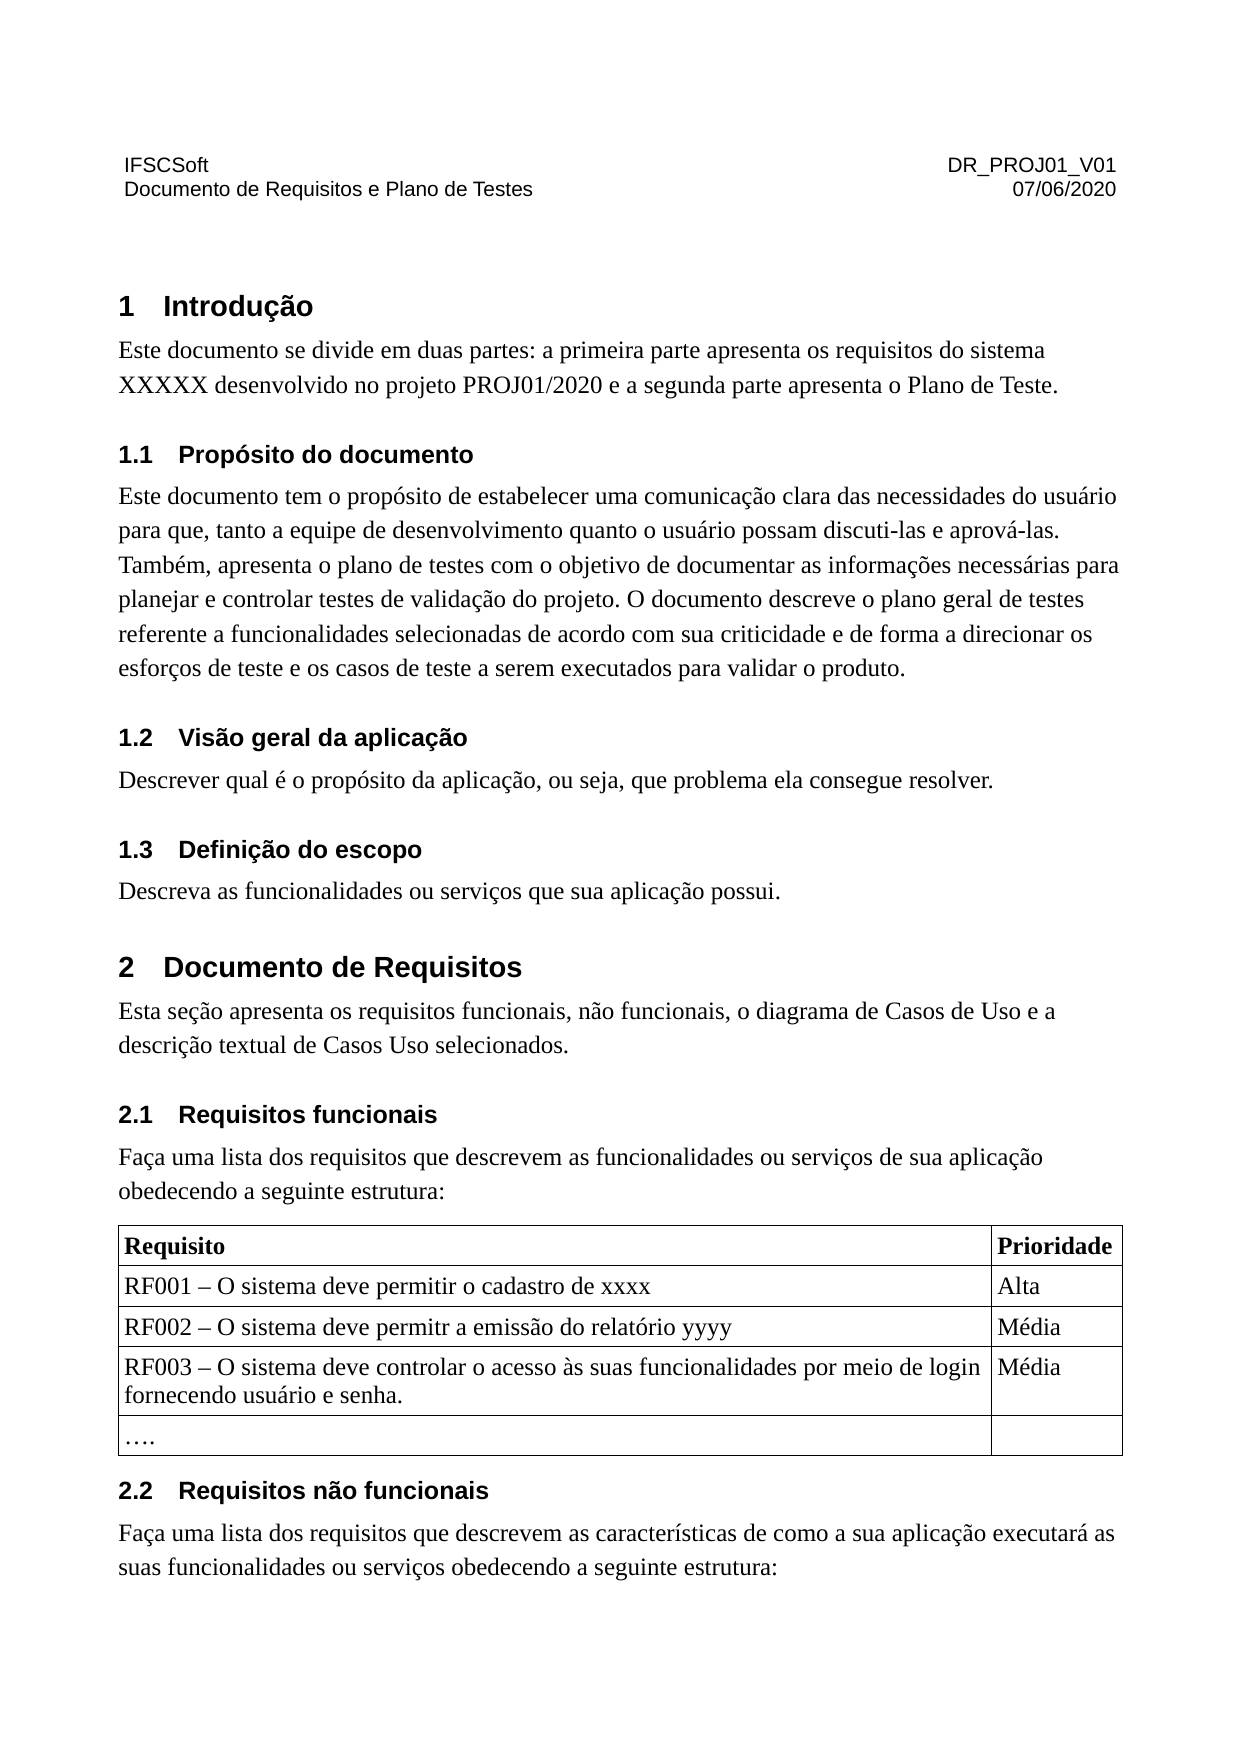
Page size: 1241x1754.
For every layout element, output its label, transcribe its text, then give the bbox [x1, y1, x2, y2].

table_cell RF002 – O sistema deve permitr a emissão do relatório yyyy [119, 1307, 991, 1346]
table_cell Média [992, 1347, 1122, 1415]
table_cell RF001 – O sistema deve permitir o cadastro de xxxx [119, 1266, 991, 1306]
subtitle Requisitos não funcionais [118, 1476, 1122, 1505]
table_cell [992, 1416, 1122, 1455]
table_cell Alta [992, 1266, 1122, 1306]
subtitle Propósito do documento [118, 440, 1122, 469]
table_cell …. [119, 1416, 991, 1455]
text Este documento tem o propósito de estabelecer uma comunicação clara das necessidades do usuário para que, tanto a equipe de desenvolvimento quanto o usuário possam discuti-las e aprová-las. Também, apresenta o plano de testes com o objetivo de documentar as informações necessárias para planejar e controlar testes de validação do projeto. O documento descreve o plano geral de testes referente a funcionalidades selecionadas de acordo com sua criticidade e de forma a direcionar os esforços de teste e os casos de teste a serem executados para validar o produto. [118, 481, 1122, 682]
table_cell RF003 – O sistema deve controlar o acesso às suas funcionalidades por meio de login fornecendo usuário e senha. [119, 1347, 991, 1415]
text Descreva as funcionalidades ou serviços que sua aplicação possui. [118, 876, 1122, 904]
subtitle Introdução [118, 289, 1122, 323]
table_header Requisito [119, 1226, 991, 1265]
subtitle Definição do escopo [118, 834, 1122, 863]
text Faça uma lista dos requisitos que descrevem as funcionalidades ou serviços de sua aplicação obedecendo a seguinte estrutura: [118, 1142, 1122, 1205]
subtitle Requisitos funcionais [118, 1100, 1122, 1129]
subtitle Visão geral da aplicação [118, 723, 1122, 752]
text Descrever qual é o propósito da aplicação, ou seja, que problema ela consegue resolver. [118, 765, 1122, 793]
text Faça uma lista dos requisitos que descrevem as características de como a sua aplicação executará as suas funcionalidades ou serviços obedecendo a seguinte estrutura: [118, 1518, 1122, 1581]
subtitle Documento de Requisitos [118, 950, 1122, 983]
text Este documento se divide em duas partes: a primeira parte apresenta os requisitos do sistema XXXXX desenvolvido no projeto PROJ01/2020 e a segunda parte apresenta o Plano de Teste. [118, 336, 1122, 399]
text Esta seção apresenta os requisitos funcionais, não funcionais, o diagrama de Casos de Uso e a descrição textual de Casos Uso selecionados. [118, 996, 1122, 1059]
table_header Prioridade [992, 1226, 1122, 1265]
table_cell Média [992, 1307, 1122, 1346]
